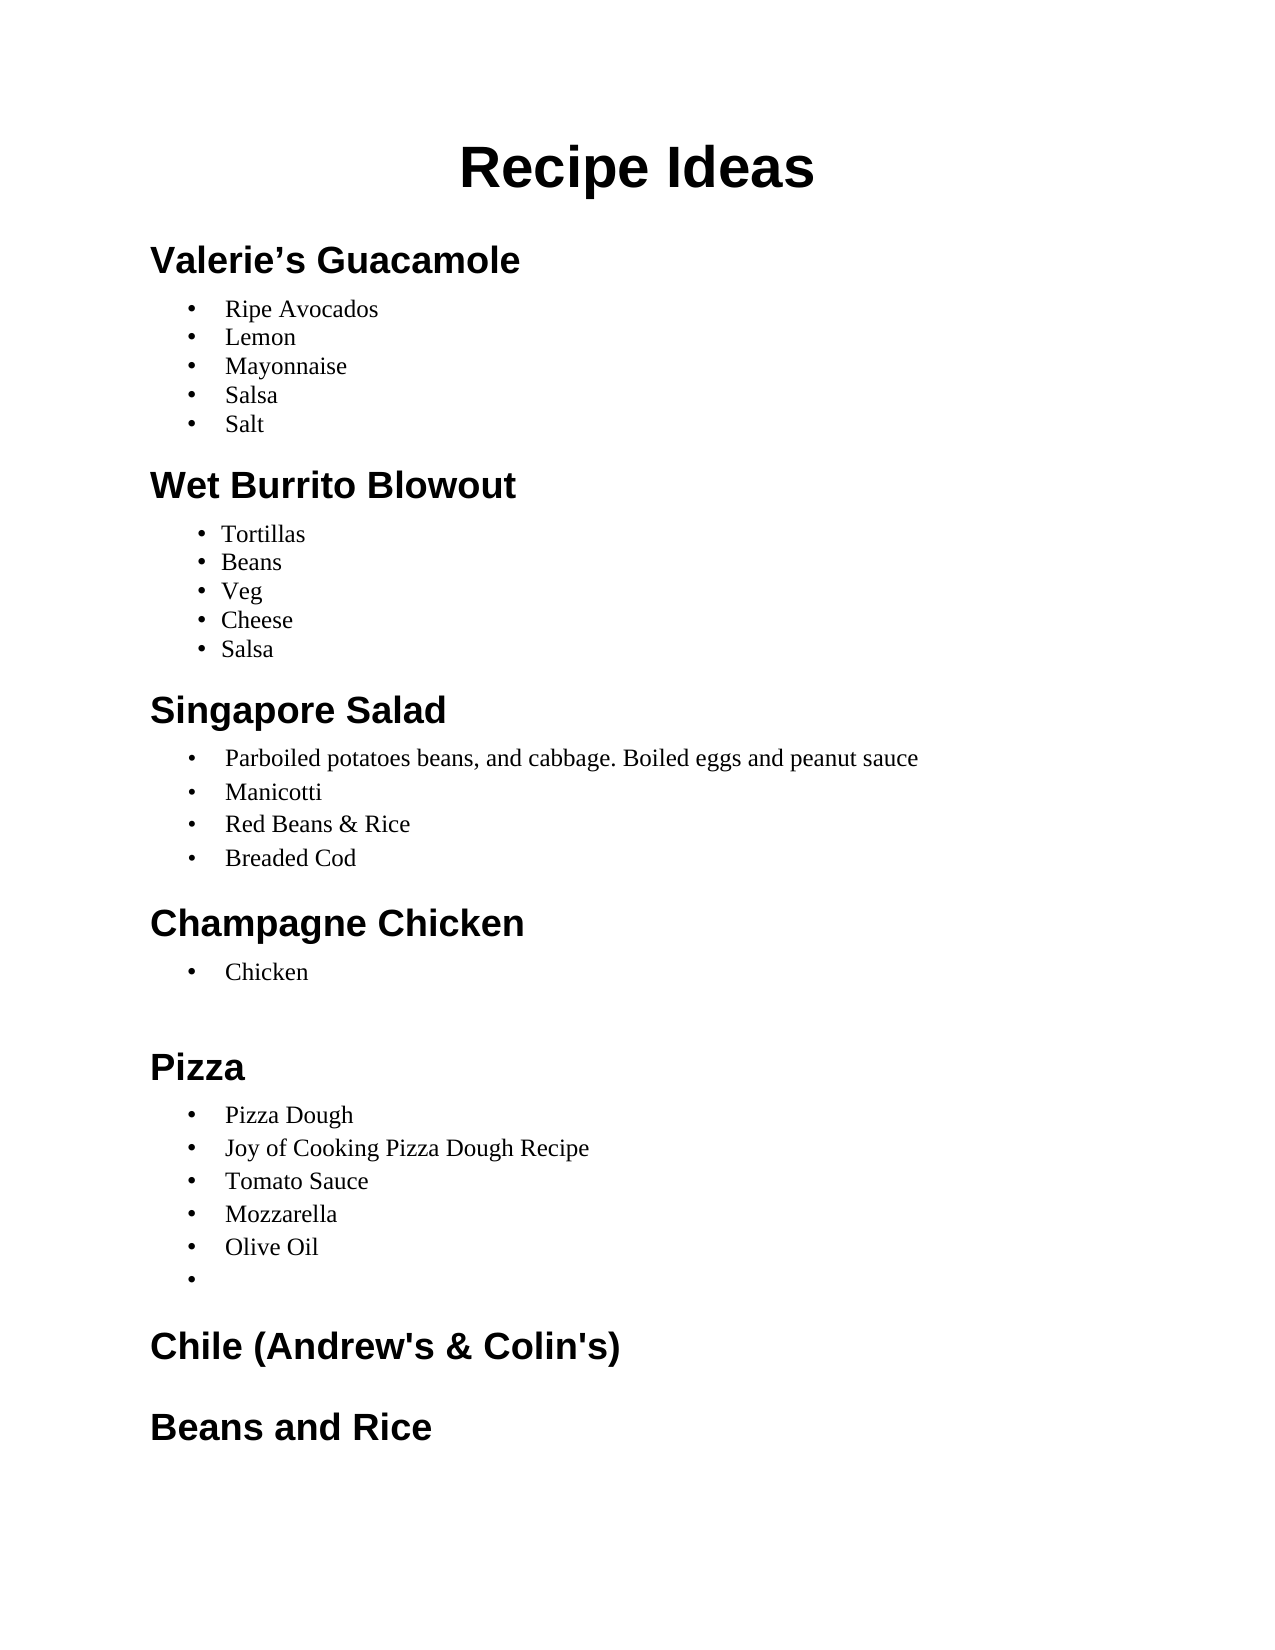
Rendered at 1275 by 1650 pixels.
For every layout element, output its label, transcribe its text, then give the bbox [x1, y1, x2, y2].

subtitle Beans and Rice [150, 1405, 1125, 1448]
list Mayonnaise [187, 351, 1125, 380]
list Lemon [187, 322, 1125, 351]
subtitle Pizza [150, 1044, 1125, 1088]
subtitle Champagne Chicken [150, 901, 1125, 944]
title Recipe Ideas [150, 133, 1125, 200]
subtitle Singapore Salad [150, 687, 1125, 731]
subtitle Valerie’s Guacamole [150, 238, 1125, 281]
list Salt [187, 409, 1125, 437]
list Beans [197, 547, 1125, 576]
list Tomato Sauce [187, 1166, 1125, 1195]
list Salsa [187, 380, 1125, 409]
list Pizza Dough [187, 1100, 1125, 1129]
list Salsa [197, 634, 1125, 662]
subtitle Chile (Andrew's & Colin's) [150, 1323, 1125, 1367]
list Olive Oil [187, 1232, 1125, 1261]
list Breaded Cod [187, 843, 1125, 871]
list Veg [197, 576, 1125, 605]
list Tortillas [197, 519, 1125, 547]
list Joy of Cooking Pizza Dough Recipe [187, 1133, 1125, 1162]
list Parboiled potatoes beans, and cabbage. Boiled eggs and peanut sauce [187, 743, 1125, 772]
subtitle Wet Burrito Blowout [150, 462, 1125, 506]
list Cheese [197, 605, 1125, 634]
list Manicotti [187, 777, 1125, 805]
list Ripe Avocados [187, 294, 1125, 322]
list Red Beans & Rice [187, 809, 1125, 838]
list Mozzarella [187, 1199, 1125, 1228]
list Chicken [187, 957, 1125, 986]
